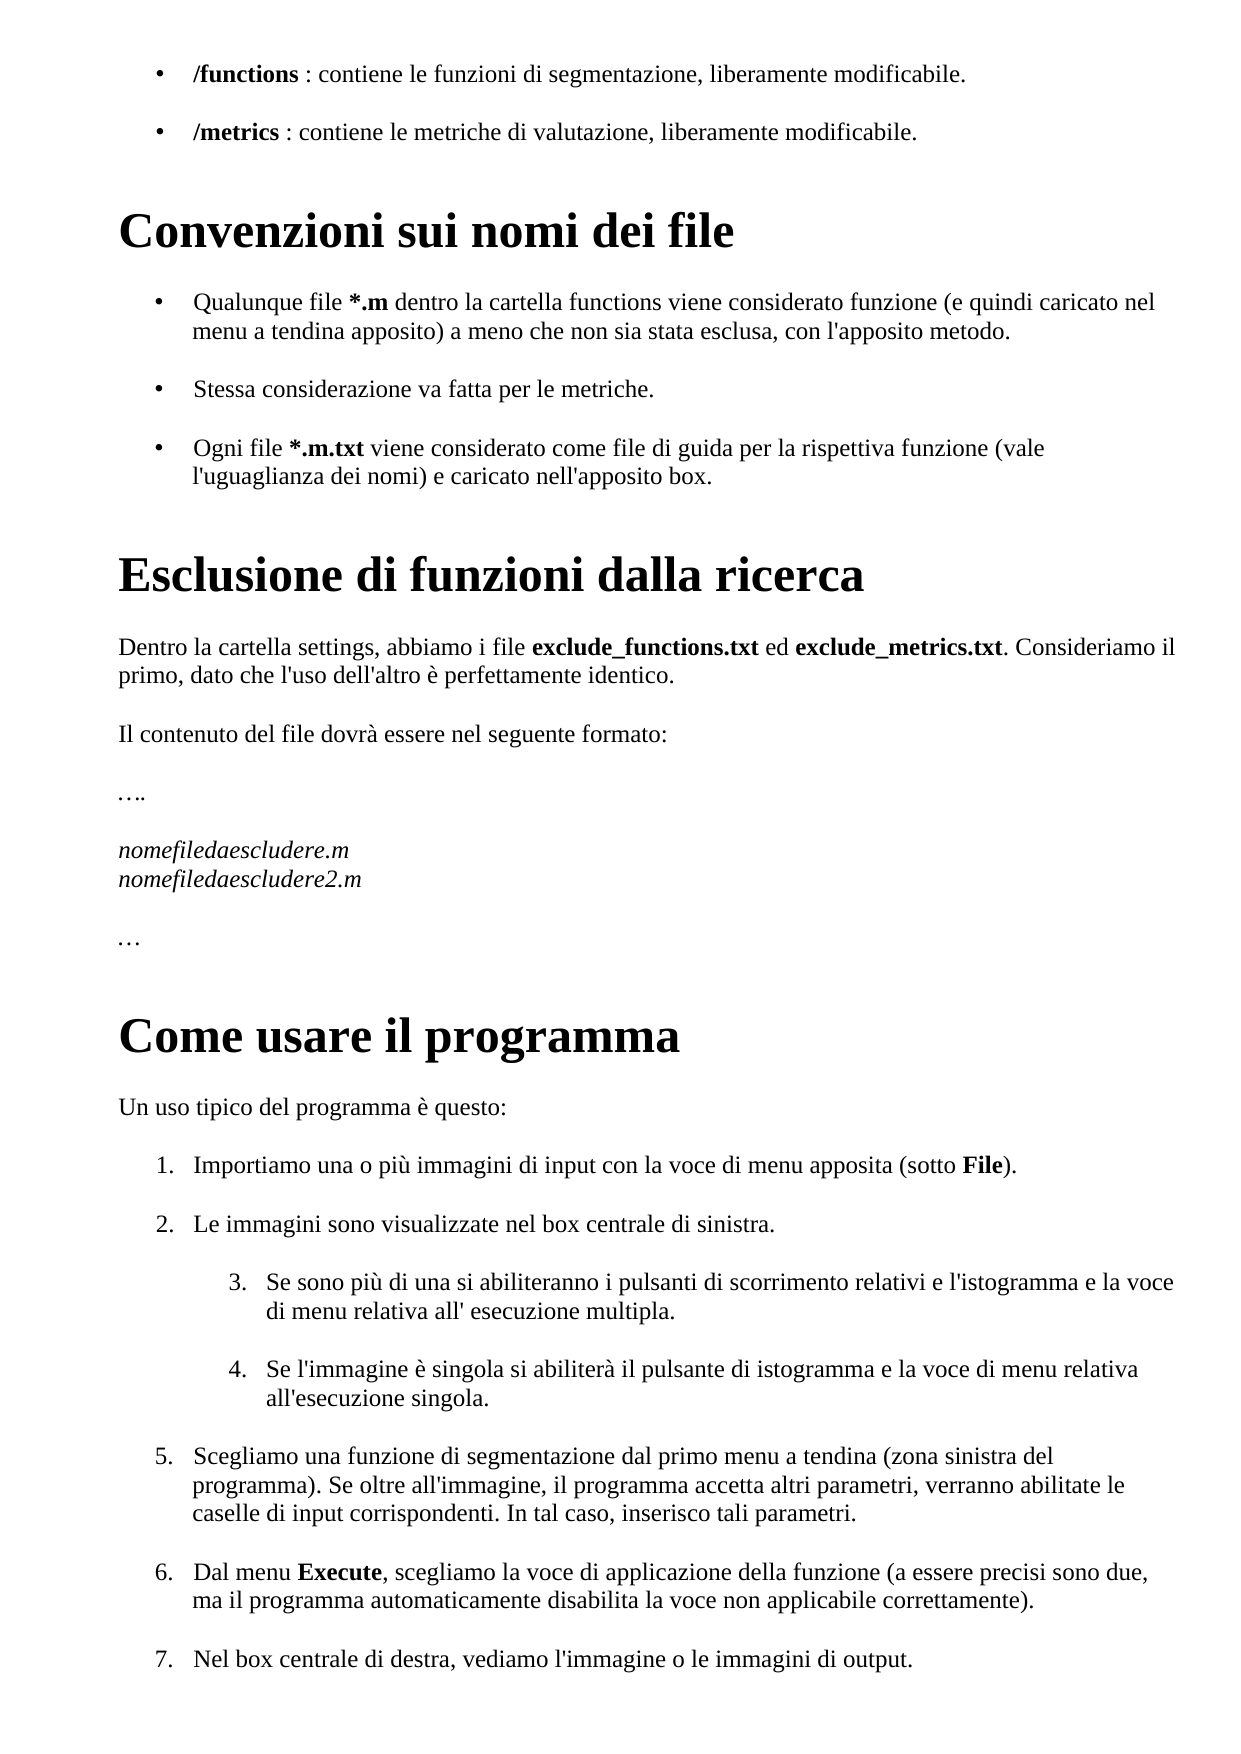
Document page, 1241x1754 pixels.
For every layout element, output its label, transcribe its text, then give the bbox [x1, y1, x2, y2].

text Il contenuto del file dovrà essere nel seguente formato: [118, 719, 1181, 747]
text … [118, 922, 1181, 951]
list Qualunque file *.m dentro la cartella functions viene considerato funzione (e quindi caricato nel menu a tendina apposito) a meno che non sia stata esclusa, con l'apposito metodo. [154, 287, 1181, 345]
list /functions : contiene le funzioni di segmentazione, liberamente modificabile. [156, 59, 1181, 88]
list Stessa considerazione va fatta per le metriche. [154, 374, 1181, 403]
text Dentro la cartella settings, abbiamo i file exclude_functions.txt ed exclude_metrics.txt. Consideriamo il primo, dato che l'uso dell'altro è perfettamente identico. [118, 632, 1181, 689]
text …. [118, 777, 1181, 806]
list Scegliamo una funzione di segmentazione dal primo menu a tendina (zona sinistra del programma). Se oltre all'immagine, il programma accetta altri parametri, verranno abilitate le caselle di input corrispondenti. In tal caso, inserisco tali parametri. [154, 1441, 1181, 1527]
list Ogni file *.m.txt viene considerato come file di guida per la rispettiva funzione (vale l'uguaglianza dei nomi) e caricato nell'apposito box. [154, 433, 1181, 490]
list Se sono più di una si abiliteranno i pulsanti di scorrimento relativi e l'istogramma e la voce di menu relativa all' esecuzione multipla. [228, 1267, 1181, 1324]
subtitle Esclusione di funzioni dalla ricerca [118, 545, 1181, 602]
list Nel box centrale di destra, vediamo l'immagine o le immagini di output. [154, 1644, 1181, 1672]
subtitle Convenzioni sui nomi dei file [81, 201, 1181, 258]
list Se l'immagine è singola si abiliterà il pulsante di istogramma e la voce di menu relativa all'esecuzione singola. [228, 1354, 1181, 1411]
list /metrics : contiene le metriche di valutazione, liberamente modificabile. [156, 117, 1181, 146]
list Importiamo una o più immagini di input con la voce di menu apposita (sotto File). [156, 1151, 1181, 1179]
text Un uso tipico del programma è questo: [118, 1092, 1181, 1121]
list Dal menu Execute, scegliamo la voce di applicazione della funzione (a essere precisi sono due, ma il programma automaticamente disabilita la voce non applicabile correttamente). [154, 1557, 1181, 1614]
text nomefiledaescludere.m nomefiledaescludere2.m [118, 835, 1181, 893]
list Le immagini sono visualizzate nel box centrale di sinistra. [156, 1209, 1181, 1237]
subtitle Come usare il programma [118, 1005, 1181, 1063]
